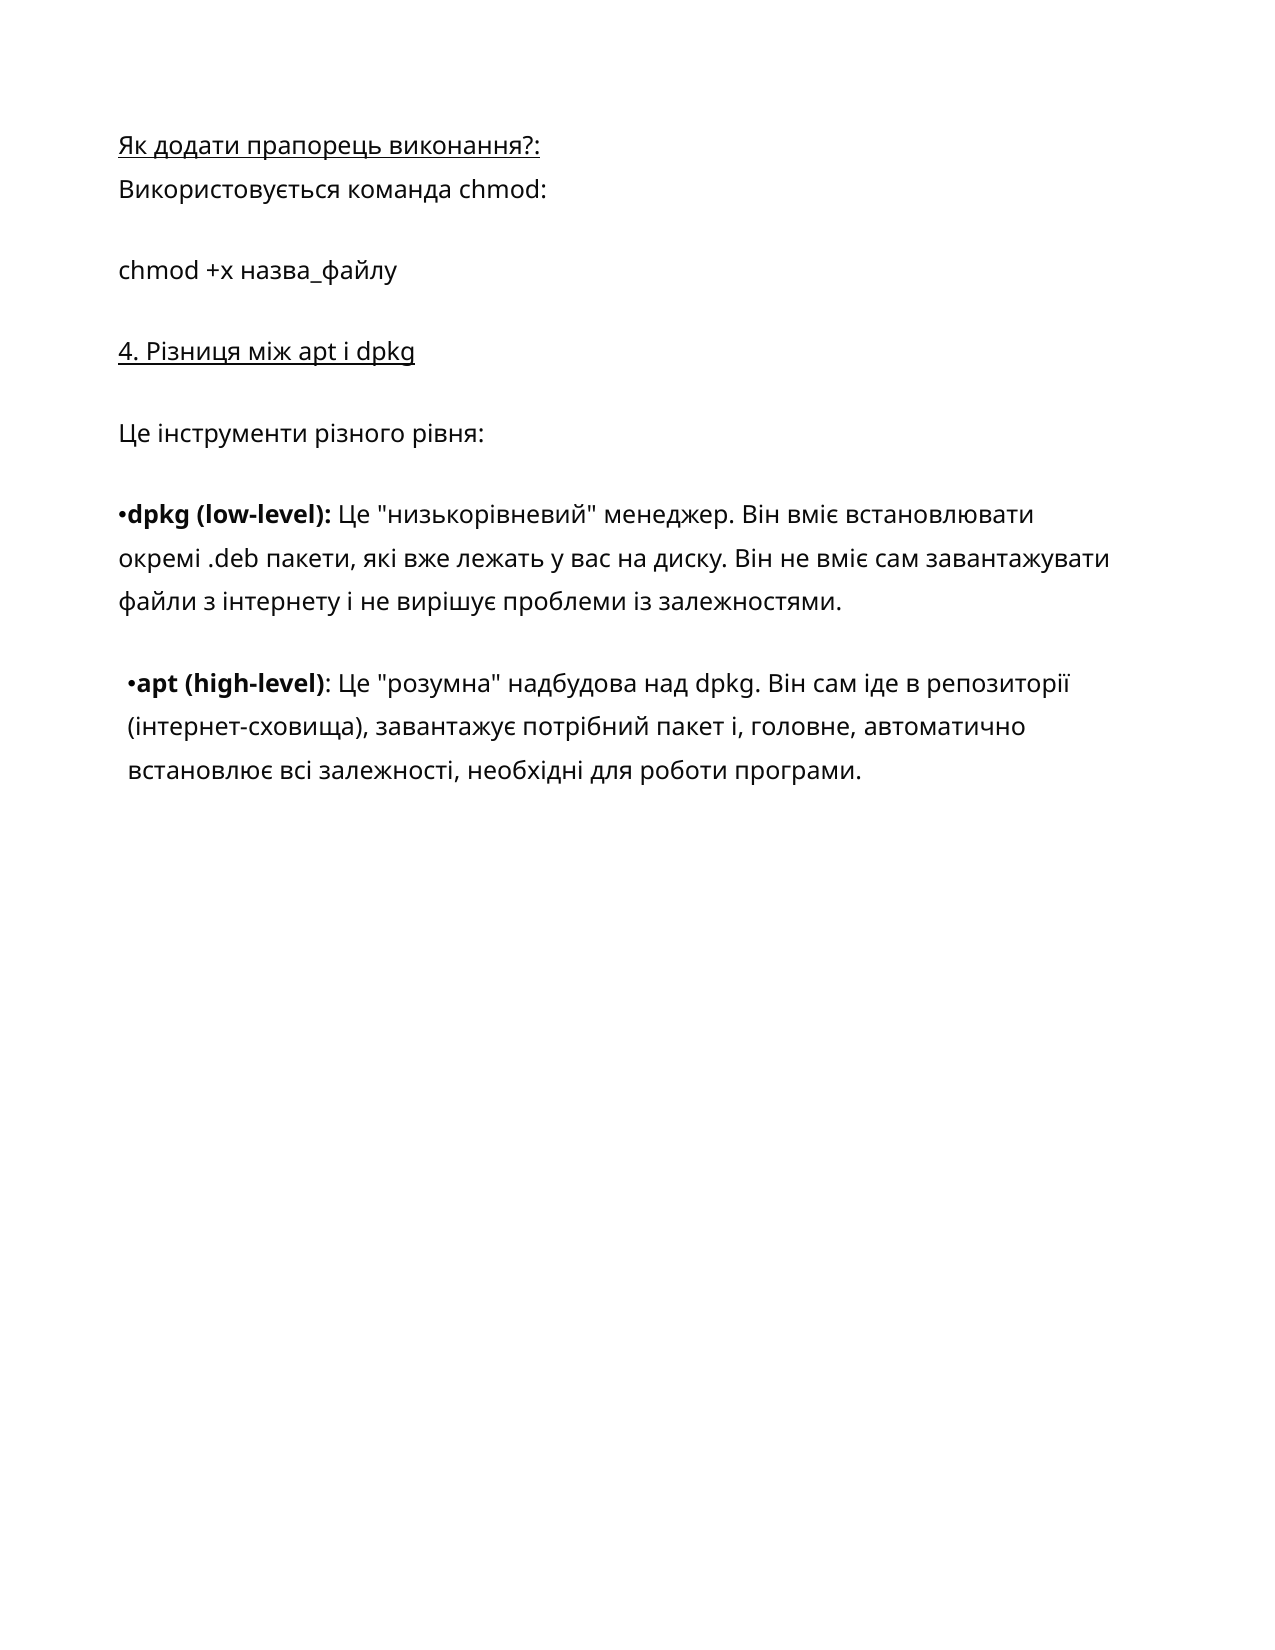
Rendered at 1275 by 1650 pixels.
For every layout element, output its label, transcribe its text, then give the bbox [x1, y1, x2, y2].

list dpkg (low-level): Це "низькорівневий" менеджер. Він вміє встановлювати окремі .deb пакети, які вже лежать у вас на диску. Він не вміє сам завантажувати файли з інтернету і не вирішує проблеми із залежностями. [118, 487, 1157, 618]
list chmod +x назва_файлу [118, 243, 1157, 287]
text Це інструменти різного рівня: [118, 406, 1157, 449]
list Як додати прапорець виконання?: Використовується команда chmod: [118, 118, 1157, 206]
text 4. Різниця між apt і dpkg [118, 324, 1157, 368]
list apt (high-level): Це "розумна" надбудова над dpkg. Він сам іде в репозиторії (інтернет-сховища), завантажує потрібний пакет і, головне, автоматично встановлює всі залежності, необхідні для роботи програми. [127, 656, 1157, 787]
